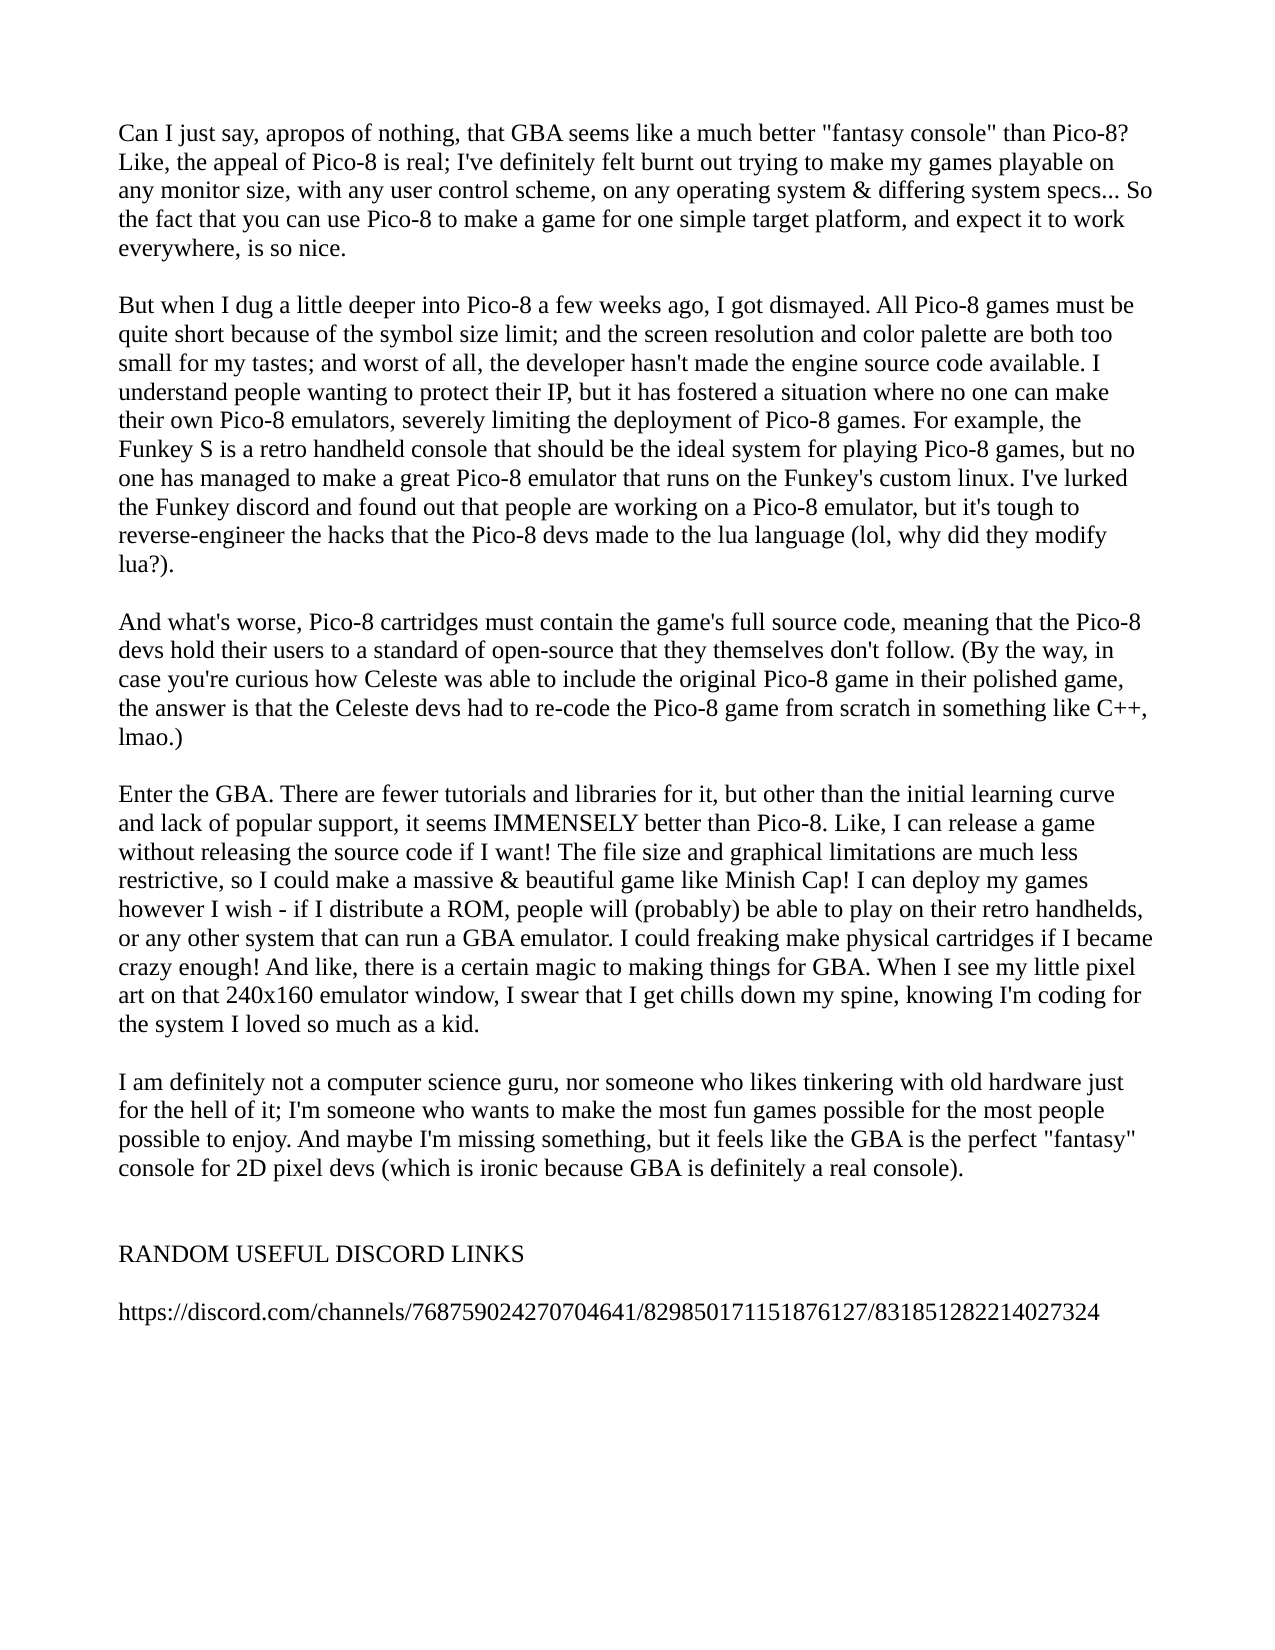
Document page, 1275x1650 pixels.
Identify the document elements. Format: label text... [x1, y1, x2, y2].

text Enter the GBA. There are fewer tutorials and libraries for it, but other than the initial learning curve and lack of popular support, it seems IMMENSELY better than Pico-8. Like, I can release a game without releasing the source code if I want! The file size and graphical limitations are much less restrictive, so I could make a massive & beautiful game like Minish Cap! I can deploy my games however I wish - if I distribute a ROM, people will (probably) be able to play on their retro handhelds, or any other system that can run a GBA emulator. I could freaking make physical cartridges if I became crazy enough! And like, there is a certain magic to making things for GBA. When I see my little pixel art on that 240x160 emulator window, I swear that I get chills down my spine, knowing I'm coding for the system I loved so much as a kid. [118, 779, 1157, 1038]
text RANDOM USEFUL DISCORD LINKS [118, 1239, 1157, 1297]
text https://discord.com/channels/768759024270704641/829850171151876127/831851282214027324 [118, 1297, 1157, 1326]
text I am definitely not a computer science guru, nor someone who likes tinkering with old hardware just for the hell of it; I'm someone who wants to make the most fun games possible for the most people possible to enjoy. And maybe I'm missing something, but it feels like the GBA is the perfect "fantasy" console for 2D pixel devs (which is ironic because GBA is definitely a real console). [118, 1067, 1157, 1182]
text Can I just say, apropos of nothing, that GBA seems like a much better "fantasy console" than Pico-8? Like, the appeal of Pico-8 is real; I've definitely felt burnt out trying to make my games playable on any monitor size, with any user control scheme, on any operating system & differing system specs... So the fact that you can use Pico-8 to make a game for one simple target platform, and expect it to work everywhere, is so nice. But when I dug a little deeper into Pico-8 a few weeks ago, I got dismayed. All Pico-8 games must be quite short because of the symbol size limit; and the screen resolution and color palette are both too small for my tastes; and worst of all, the developer hasn't made the engine source code available. I understand people wanting to protect their IP, but it has fostered a situation where no one can make their own Pico-8 emulators, severely limiting the deployment of Pico-8 games. For example, the Funkey S is a retro handheld console that should be the ideal system for playing Pico-8 games, but no one has managed to make a great Pico-8 emulator that runs on the Funkey's custom linux. I've lurked the Funkey discord and found out that people are working on a Pico-8 emulator, but it's tough to reverse-engineer the hacks that the Pico-8 devs made to the lua language (lol, why did they modify lua?). And what's worse, Pico-8 cartridges must contain the game's full source code, meaning that the Pico-8 devs hold their users to a standard of open-source that they themselves don't follow. (By the way, in case you're curious how Celeste was able to include the original Pico-8 game in their polished game, the answer is that the Celeste devs had to re-code the Pico-8 game from scratch in something like C++, lmao.) [118, 118, 1157, 751]
